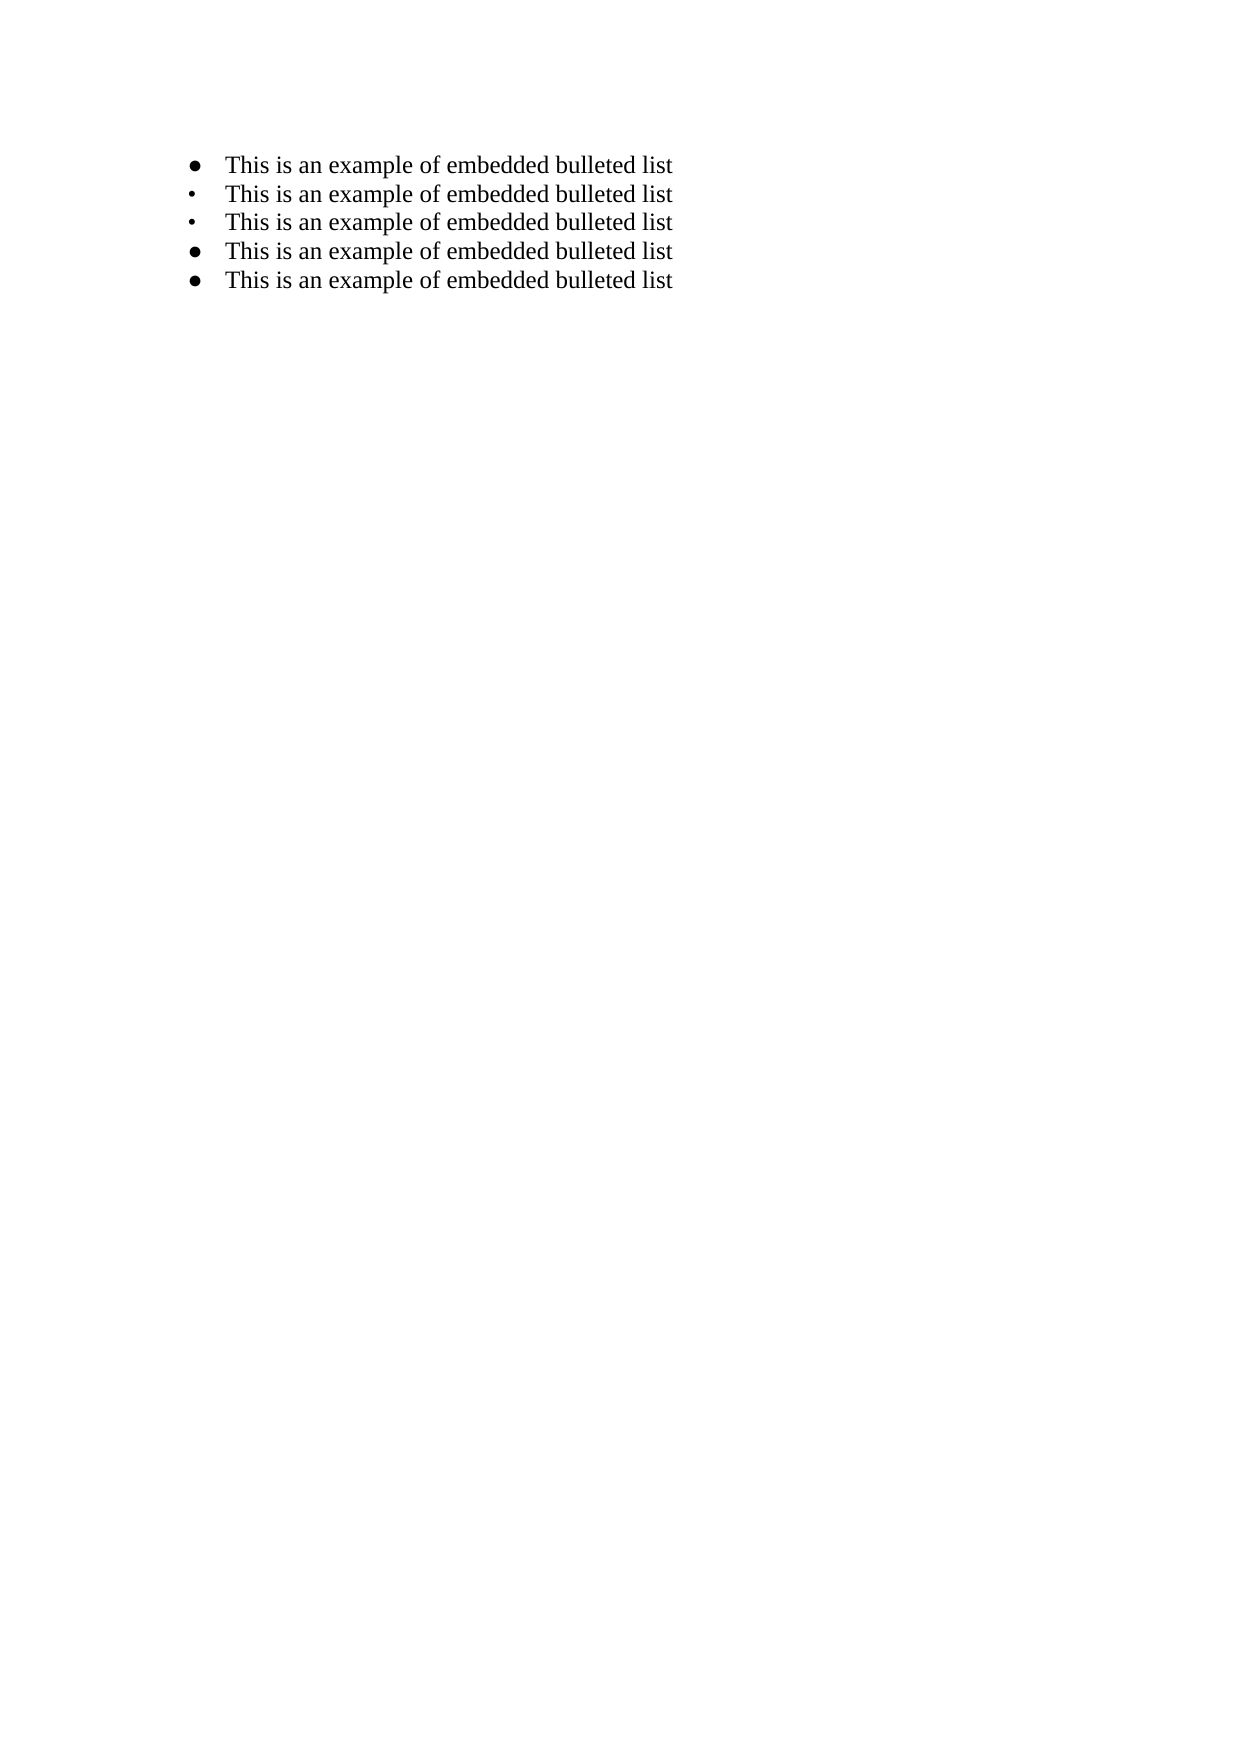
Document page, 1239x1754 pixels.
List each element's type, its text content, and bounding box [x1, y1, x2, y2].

list This is an example of embedded bulleted list [187, 236, 1089, 265]
list This is an example of embedded bulleted list [187, 179, 1089, 207]
list This is an example of embedded bulleted list [187, 207, 1089, 236]
list This is an example of embedded bulleted list [187, 265, 1089, 294]
list This is an example of embedded bulleted list [187, 150, 1089, 179]
